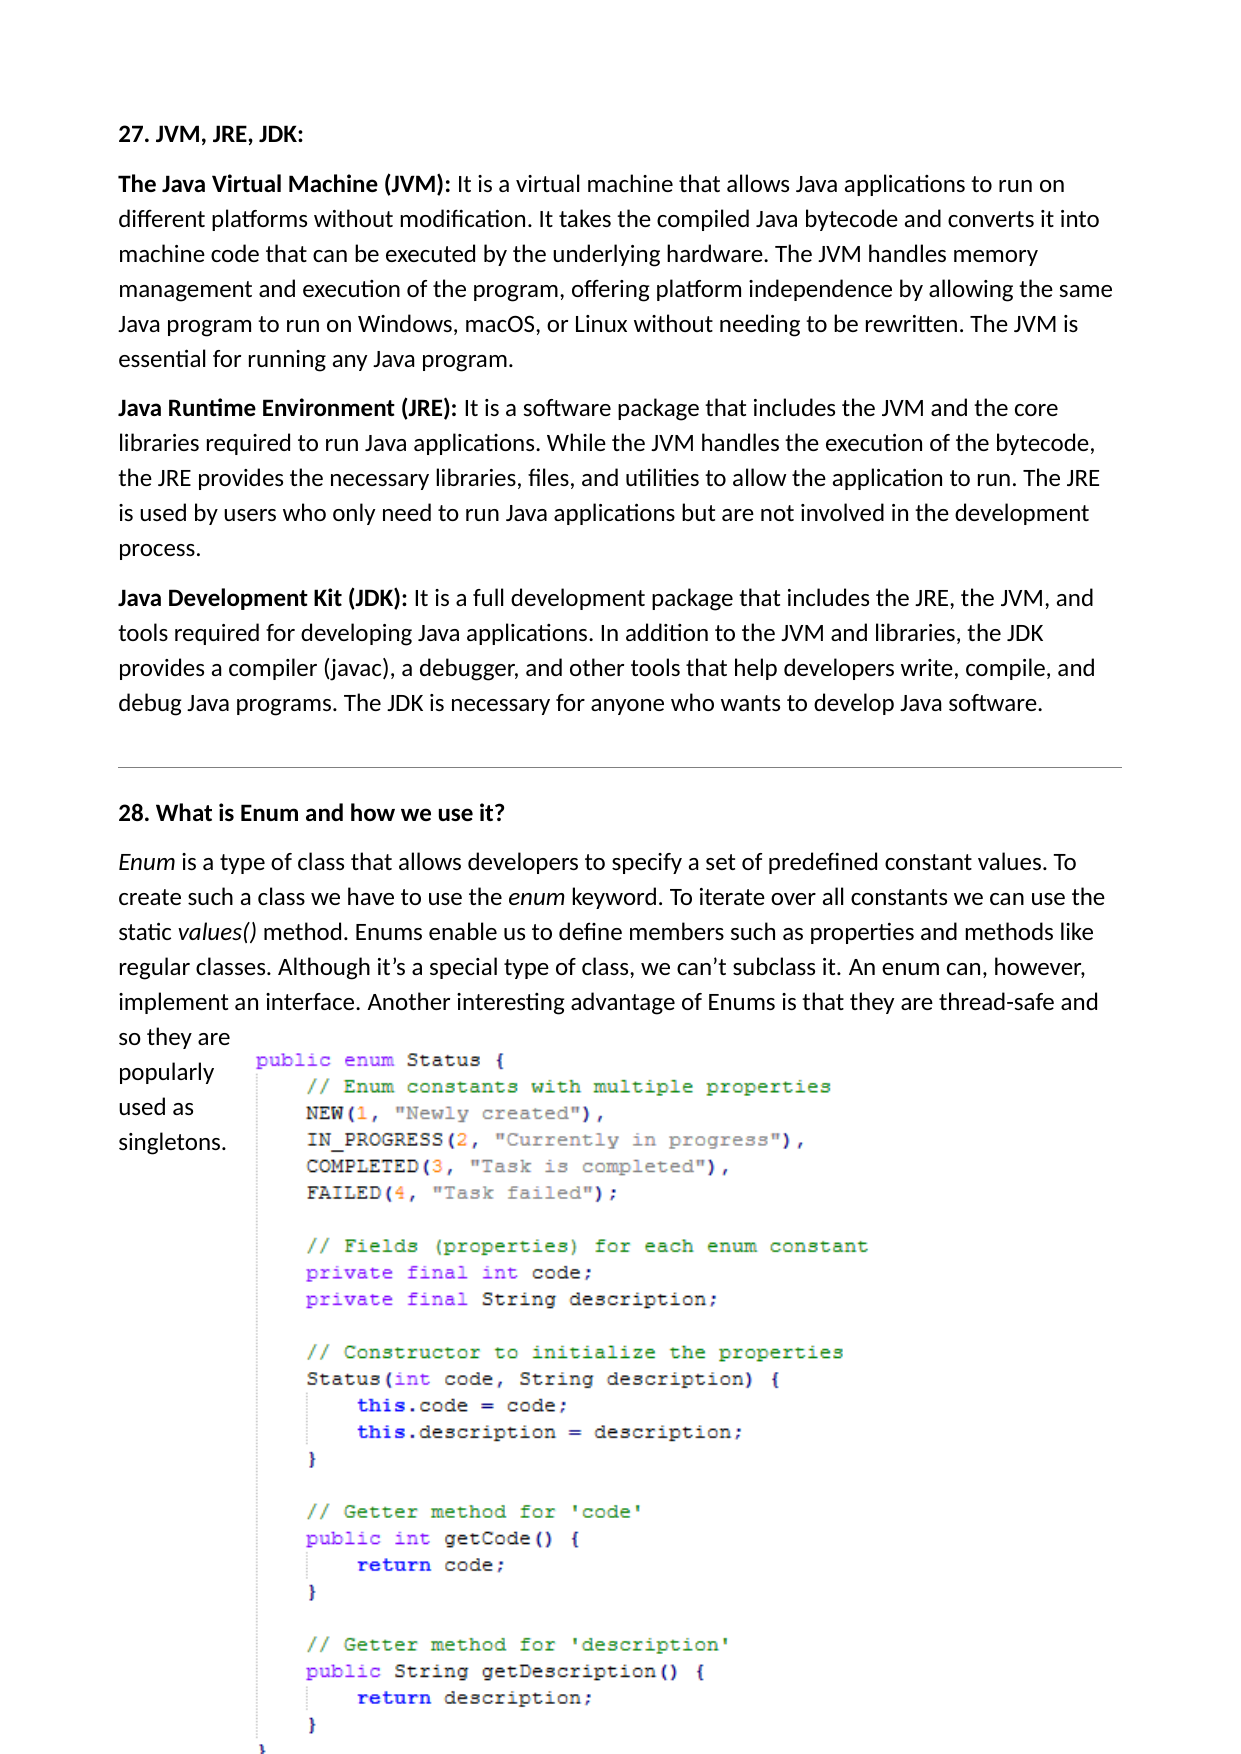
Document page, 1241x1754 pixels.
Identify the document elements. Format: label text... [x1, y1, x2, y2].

text Java Development Kit (JDK): It is a full development package that includes the JRE, the JVM, and tools required for developing Java applications. In addition to the JVM and libraries, the JDK provides a compiler (javac), a debugger, and other tools that help developers write, compile, and debug Java programs. The JDK is necessary for anyone who wants to develop Java software. [118, 582, 1122, 717]
text The Java Virtual Machine (JVM): It is a virtual machine that allows Java applications to run on different platforms without modification. It takes the compiled Java bytecode and converts it into machine code that can be executed by the underlying hardware. The JVM handles memory management and execution of the program, offering platform independence by allowing the same Java program to run on Windows, macOS, or Linux without needing to be rewritten. The JVM is essential for running any Java program. [118, 168, 1122, 373]
text Java Runtime Environment (JRE): It is a software package that includes the JVM and the core libraries required to run Java applications. While the JVM handles the execution of the bytecode, the JRE provides the necessary libraries, files, and utilities to allow the application to run. The JRE is used by users who only need to run Java applications but are not involved in the development process. [118, 392, 1122, 563]
text 28. What is Enum and how we use it? [118, 797, 1122, 827]
text 27. JVM, JRE, JDK: [118, 118, 1122, 149]
picture [236, 1049, 1004, 1754]
text Enum is a type of class that allows developers to specify a set of predefined constant values. To create such a class we have to use the enum keyword. To iterate over all constants we can use the static values() method. Enums enable us to define members such as properties and methods like regular classes. Although it’s a special type of class, we can’t subclass it. An enum can, however, implement an interface. Another interesting advantage of Enums is that they are thread-safe and so they are popularly used as singletons. [118, 846, 1122, 1157]
